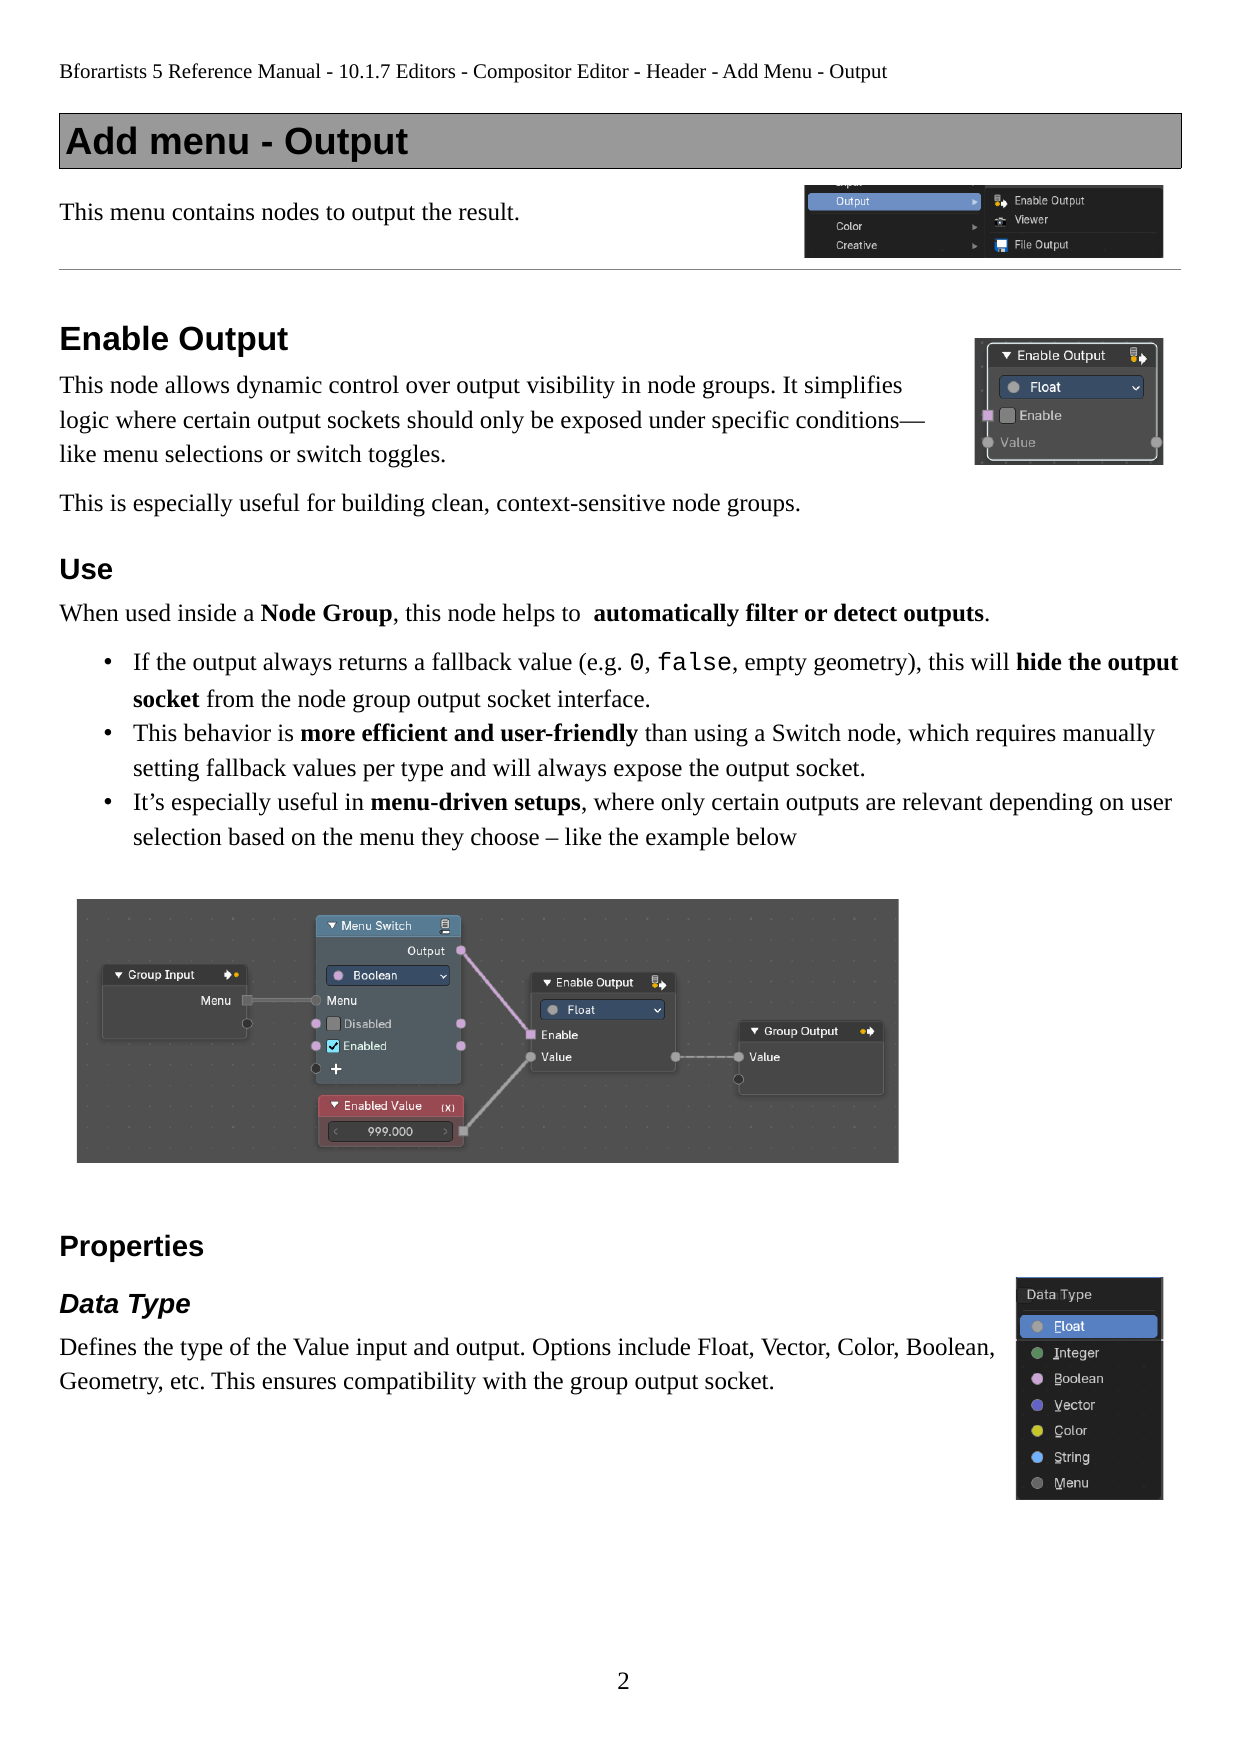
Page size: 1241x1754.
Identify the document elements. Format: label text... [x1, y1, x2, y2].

text When used inside a Node Group, this node helps to automatically filter or detect outputs. [59, 598, 1181, 627]
list It’s especially useful in menu-driven setups, where only certain outputs are relevant depending on user selection based on the menu they choose – like the example below [103, 787, 1181, 851]
picture [804, 185, 1164, 258]
text This menu contains nodes to output the result. [59, 197, 804, 225]
table_header Add menu - Output [60, 114, 1181, 168]
subtitle Data Type [59, 1288, 1015, 1319]
list If the output always returns a fallback value (e.g. 0, false, empty geometry), this will hide the output socket from the node group output socket interface. [103, 647, 1181, 713]
subtitle [1164, 1288, 1181, 1319]
text Defines the type of the Value input and output. Options include Float, Vector, Color, Boolean, Geometry, etc. This ensures compatibility with the group output socket. [59, 1332, 1015, 1395]
picture [76, 899, 899, 1163]
subtitle Enable Output [59, 319, 1181, 358]
list This behavior is more efficient and user-friendly than using a Switch node, which requires manually setting fallback values per type and will always expose the output socket. [103, 718, 1181, 782]
subtitle Properties [0, 1229, 1181, 1263]
text This is especially useful for building clean, context-sensitive node groups. [59, 488, 1181, 517]
text This node allows dynamic control over output visibility in node groups. It simplifies logic where certain output sockets should only be exposed under specific conditions—like menu selections or switch toggles. [59, 370, 1181, 468]
picture [974, 338, 1164, 465]
picture [1015, 1277, 1164, 1500]
subtitle Use [59, 552, 1181, 586]
